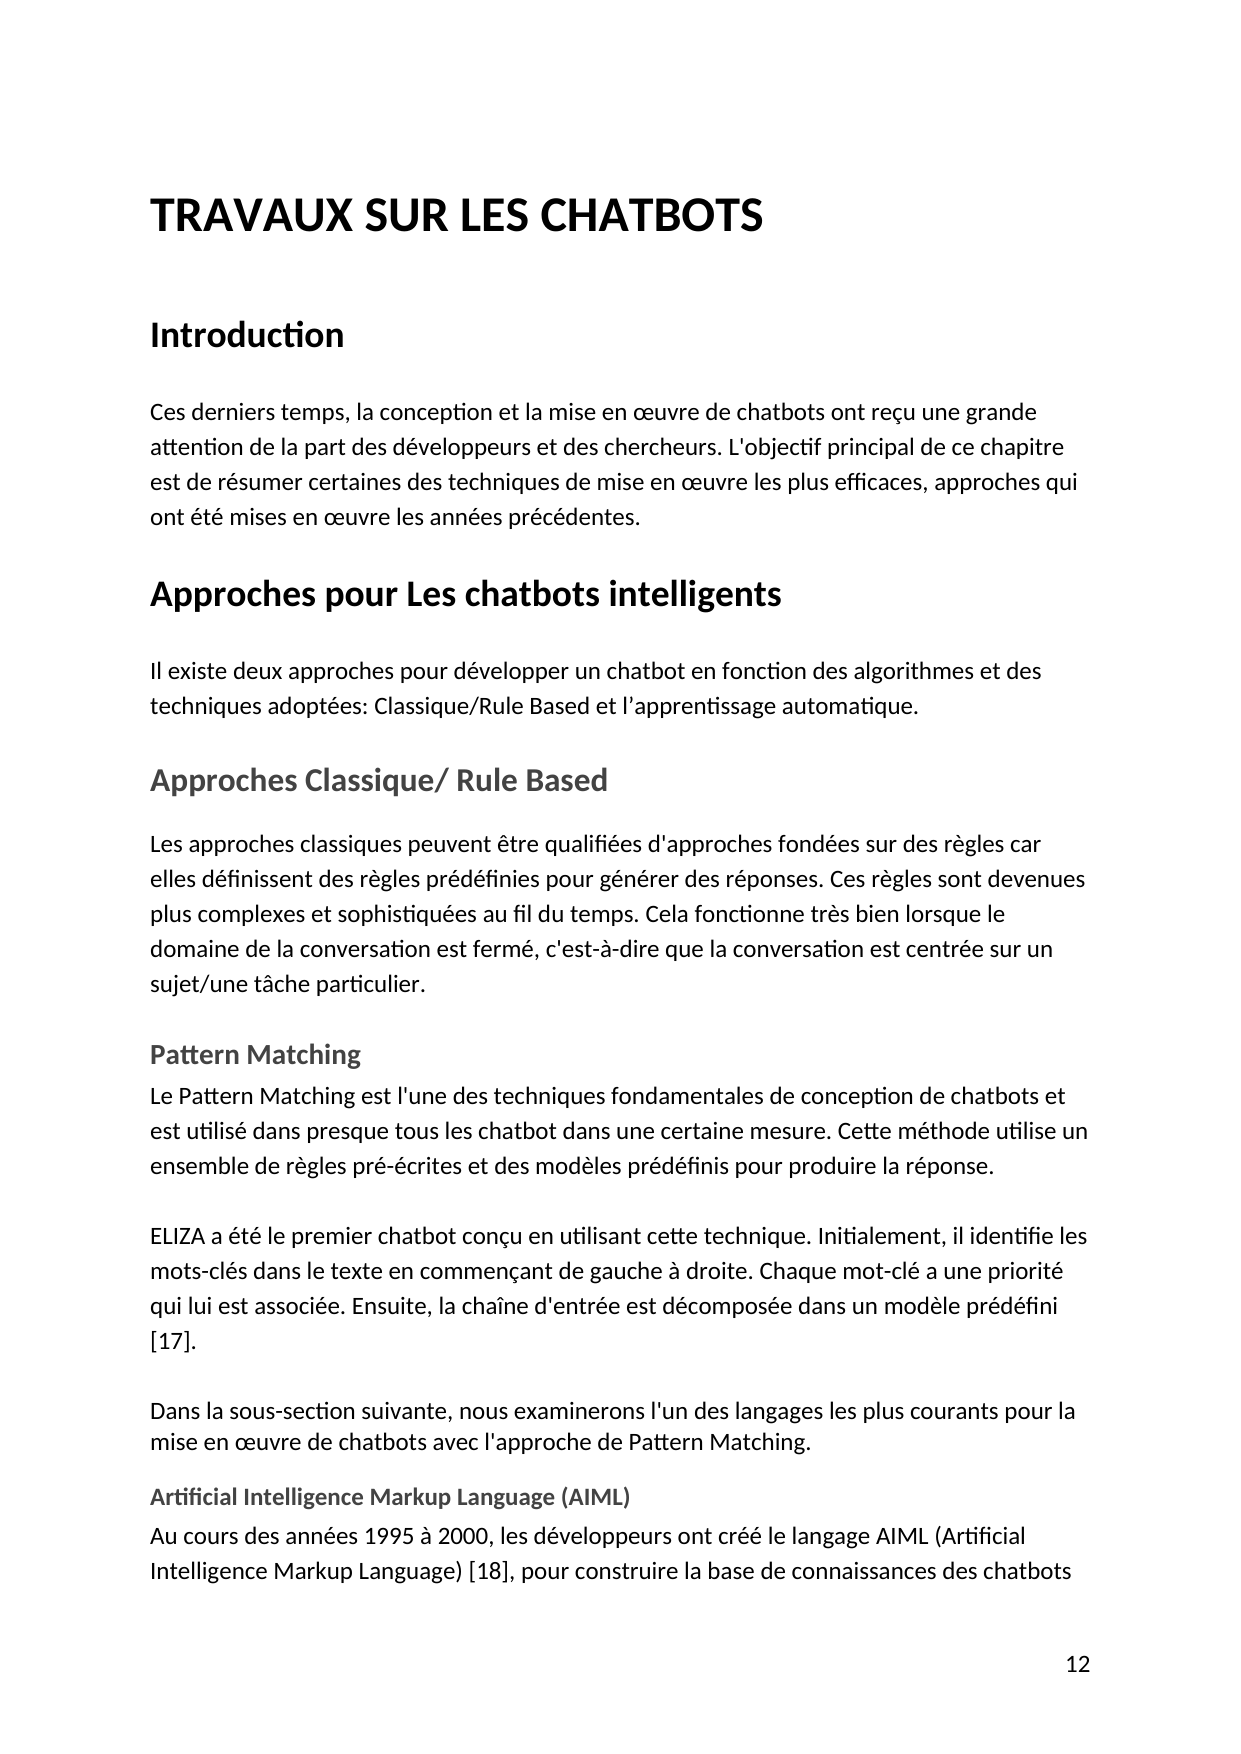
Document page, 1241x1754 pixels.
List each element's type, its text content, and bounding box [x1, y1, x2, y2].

subtitle Pattern Matching [150, 1036, 1090, 1072]
subtitle TRAVAUX SUR LES CHATBOTS [150, 183, 1090, 244]
text Dans la sous-section suivante, nous examinerons l'un des langages les plus courants pour la mise en œuvre de chatbots avec l'approche de Pattern Matching. [150, 1395, 1090, 1456]
text Au cours des années 1995 à 2000, les développeurs ont créé le langage AIML (Artificial Intelligence Markup Language) [18], pour construire la base de connaissances des chatbots [150, 1520, 1090, 1586]
subtitle Artificial Intelligence Markup Language (AIML) [150, 1481, 1090, 1512]
subtitle Introduction [150, 311, 1090, 357]
text Les approches classiques peuvent être qualifiées d'approches fondées sur des règles car elles définissent des règles prédéfinies pour générer des réponses. Ces règles sont devenues plus complexes et sophistiquées au fil du temps. Cela fonctionne très bien lorsque le domaine de la conversation est fermé, c'est-à-dire que la conversation est centrée sur un sujet/une tâche particulier. [150, 828, 1090, 998]
text ELIZA a été le premier chatbot conçu en utilisant cette technique. Initialement, il identifie les mots-clés dans le texte en commençant de gauche à droite. Chaque mot-clé a une priorité qui lui est associée. Ensuite, la chaîne d'entrée est décomposée dans un modèle prédéfini [17]. [150, 1220, 1090, 1356]
text Le Pattern Matching est l'une des techniques fondamentales de conception de chatbots et est utilisé dans presque tous les chatbot dans une certaine mesure. Cette méthode utilise un ensemble de règles pré-écrites et des modèles prédéfinis pour produire la réponse. [150, 1080, 1090, 1181]
text Ces derniers temps, la conception et la mise en œuvre de chatbots ont reçu une grande attention de la part des développeurs et des chercheurs. L'objectif principal de ce chapitre est de résumer certaines des techniques de mise en œuvre les plus efficaces, approches qui ont été mises en œuvre les années précédentes. [150, 396, 1090, 532]
subtitle Approches pour Les chatbots intelligents [150, 570, 1090, 616]
text Il existe deux approches pour développer un chatbot en fonction des algorithmes et des techniques adoptées: Classique/Rule Based et l’apprentissage automatique. [150, 655, 1090, 721]
subtitle Approches Classique/ Rule Based [150, 758, 1090, 799]
